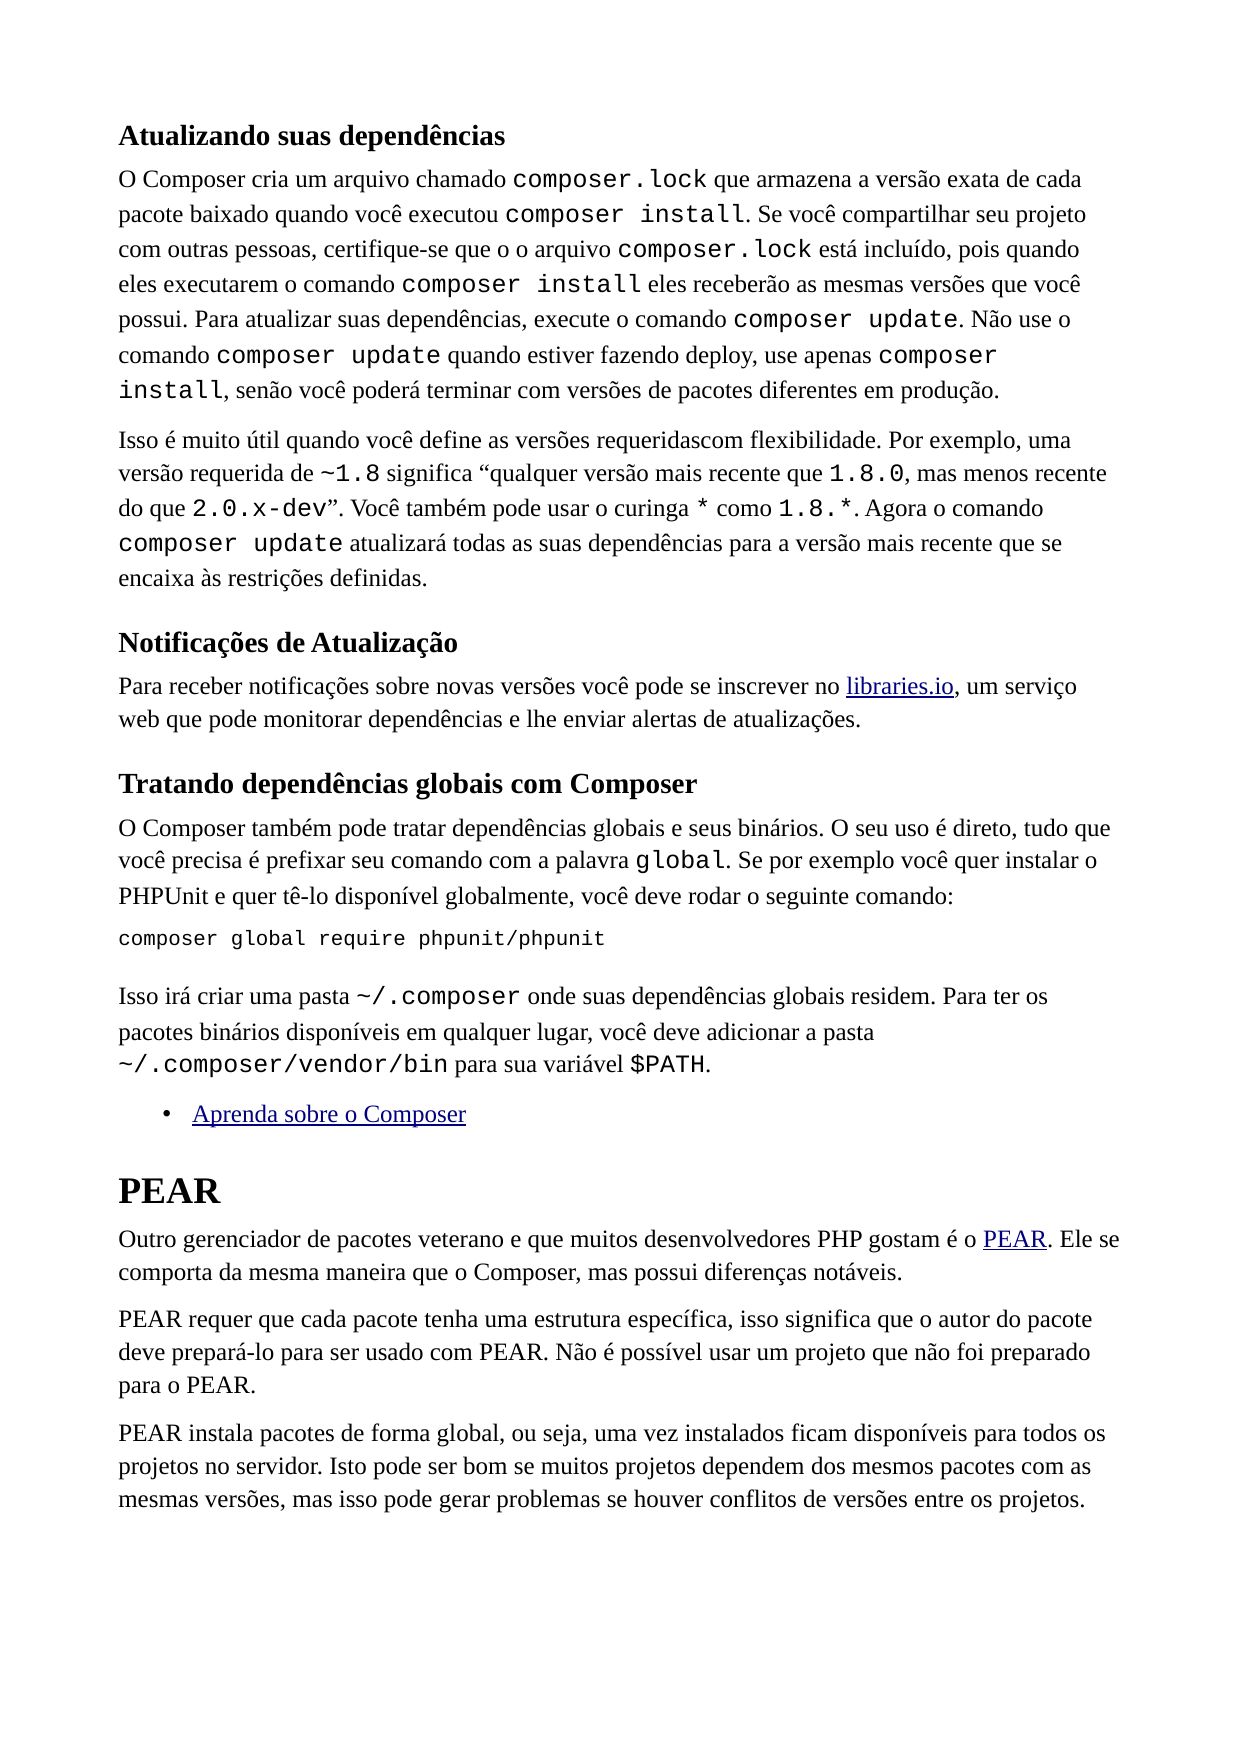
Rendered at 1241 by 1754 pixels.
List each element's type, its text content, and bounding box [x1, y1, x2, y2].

text PEAR instala pacotes de forma global, ou seja, uma vez instalados ficam disponíveis para todos os projetos no servidor. Isto pode ser bom se muitos projetos dependem dos mesmos pacotes com as mesmas versões, mas isso pode gerar problemas se houver conflitos de versões entre os projetos. [118, 1418, 1122, 1513]
text Para receber notificações sobre novas versões você pode se inscrever no libraries.io, um serviço web que pode monitorar dependências e lhe enviar alertas de atualizações. [118, 671, 1122, 733]
text composer global require phpunit/phpunit [118, 928, 1122, 952]
subtitle Tratando dependências globais com Composer [118, 767, 1122, 800]
text Isso irá criar uma pasta ~/.composer onde suas dependências globais residem. Para ter os pacotes binários disponíveis em qualquer lugar, você deve adicionar a pasta ~/.composer/vendor/bin para sua variável $PATH. [118, 981, 1122, 1080]
subtitle PEAR [118, 1168, 1122, 1211]
subtitle Notificações de Atualização [118, 625, 1122, 659]
text Outro gerenciador de pacotes veterano e que muitos desenvolvedores PHP gostam é o PEAR. Ele se comporta da mesma maneira que o Composer, mas possui diferenças notáveis. [118, 1224, 1122, 1285]
text O Composer também pode tratar dependências globais e seus binários. O seu uso é direto, tudo que você precisa é prefixar seu comando com a palavra global. Se por exemplo você quer instalar o PHPUnit e quer tê-lo disponível globalmente, você deve rodar o seguinte comando: [118, 813, 1122, 909]
text PEAR requer que cada pacote tenha uma estrutura específica, isso significa que o autor do pacote deve prepará-lo para ser usado com PEAR. Não é possível usar um projeto que não foi preparado para o PEAR. [118, 1304, 1122, 1399]
text Isso é muito útil quando você define as versões requeridascom flexibilidade. Por exemplo, uma versão requerida de ~1.8 significa “qualquer versão mais recente que 1.8.0, mas menos recente do que 2.0.x-dev”. Você também pode usar o curinga * como 1.8.*. Agora o comando composer update atualizará todas as suas dependências para a versão mais recente que se encaixa às restrições definidas. [118, 425, 1122, 592]
subtitle Atualizando suas dependências [118, 118, 1122, 152]
list Aprenda sobre o Composer [162, 1099, 1122, 1128]
text O Composer cria um arquivo chamado composer.lock que armazena a versão exata de cada pacote baixado quando você executou composer install. Se você compartilhar seu projeto com outras pessoas, certifique-se que o o arquivo composer.lock está incluído, pois quando eles executarem o comando composer install eles receberão as mesmas versões que você possui. Para atualizar suas dependências, execute o comando composer update. Não use o comando composer update quando estiver fazendo deploy, use apenas composer install, senão você poderá terminar com versões de pacotes diferentes em produção. [118, 164, 1122, 406]
